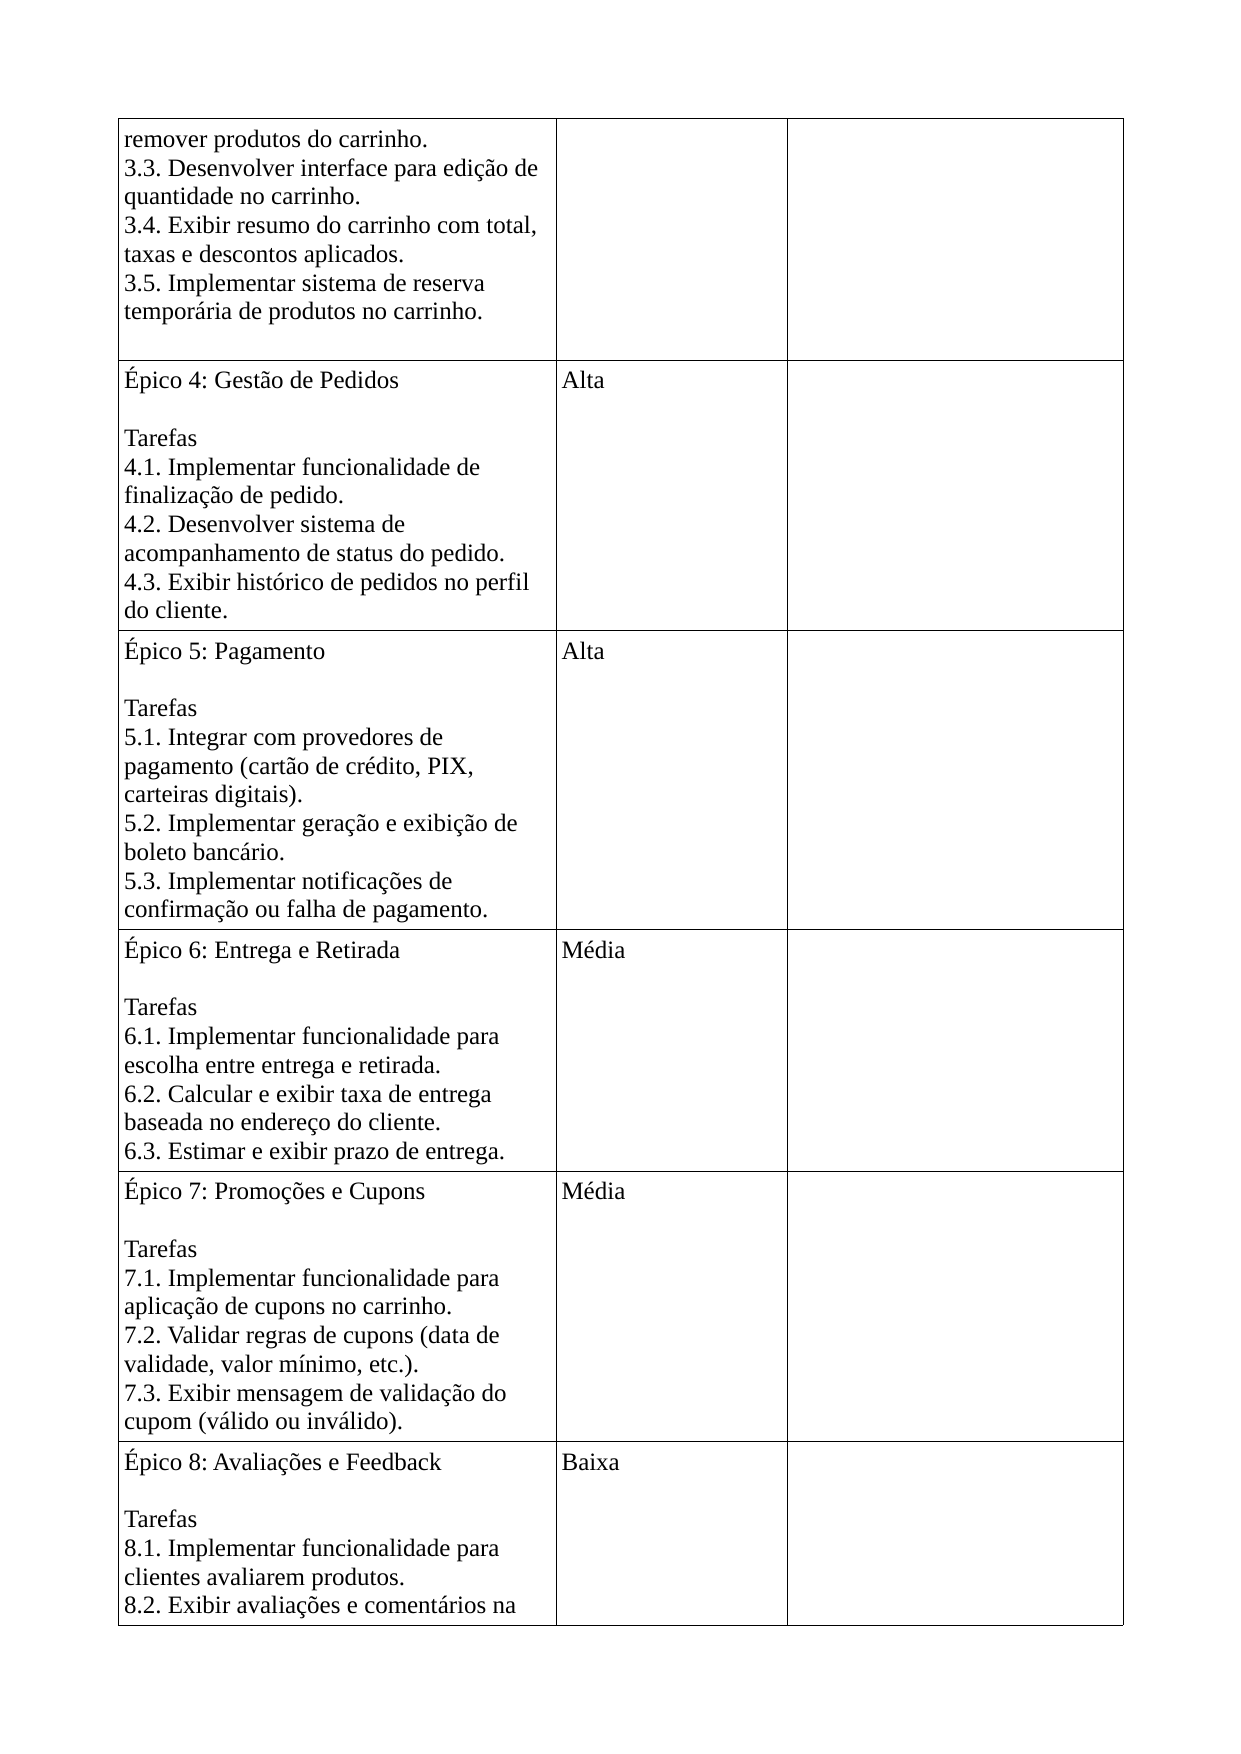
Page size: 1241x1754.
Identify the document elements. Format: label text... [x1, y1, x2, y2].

table_cell [557, 119, 787, 360]
table_cell [788, 930, 1123, 1171]
table_cell Alta [557, 361, 787, 630]
table_cell Épico 7: Promoções e Cupons Tarefas 7.1. Implementar funcionalidade para aplicação de cupons no carrinho. 7.2. Validar regras de cupons (data de validade, valor mínimo, etc.). 7.3. Exibir mensagem de validação do cupom (válido ou inválido). [119, 1172, 556, 1441]
table_cell [788, 1172, 1123, 1441]
table_cell Épico 5: Pagamento Tarefas 5.1. Integrar com provedores de pagamento (cartão de crédito, PIX, carteiras digitais). 5.2. Implementar geração e exibição de boleto bancário. 5.3. Implementar notificações de confirmação ou falha de pagamento. [119, 631, 556, 929]
table_cell Média [557, 930, 787, 1171]
table_cell [788, 1442, 1123, 1625]
table_cell Épico 6: Entrega e Retirada Tarefas 6.1. Implementar funcionalidade para escolha entre entrega e retirada. 6.2. Calcular e exibir taxa de entrega baseada no endereço do cliente. 6.3. Estimar e exibir prazo de entrega. [119, 930, 556, 1171]
table_cell [788, 119, 1123, 360]
table_cell Épico 8: Avaliações e Feedback Tarefas 8.1. Implementar funcionalidade para clientes avaliarem produtos. 8.2. Exibir avaliações e comentários na [119, 1442, 556, 1625]
table_cell Média [557, 1172, 787, 1441]
table_cell [788, 361, 1123, 630]
table_cell Baixa [557, 1442, 787, 1625]
table_cell [788, 631, 1123, 929]
table_cell Épico 4: Gestão de Pedidos Tarefas 4.1. Implementar funcionalidade de finalização de pedido. 4.2. Desenvolver sistema de acompanhamento de status do pedido. 4.3. Exibir histórico de pedidos no perfil do cliente. [119, 361, 556, 630]
table_cell remover produtos do carrinho. 3.3. Desenvolver interface para edição de quantidade no carrinho. 3.4. Exibir resumo do carrinho com total, taxas e descontos aplicados. 3.5. Implementar sistema de reserva temporária de produtos no carrinho. [119, 119, 556, 360]
table_cell Alta [557, 631, 787, 929]
